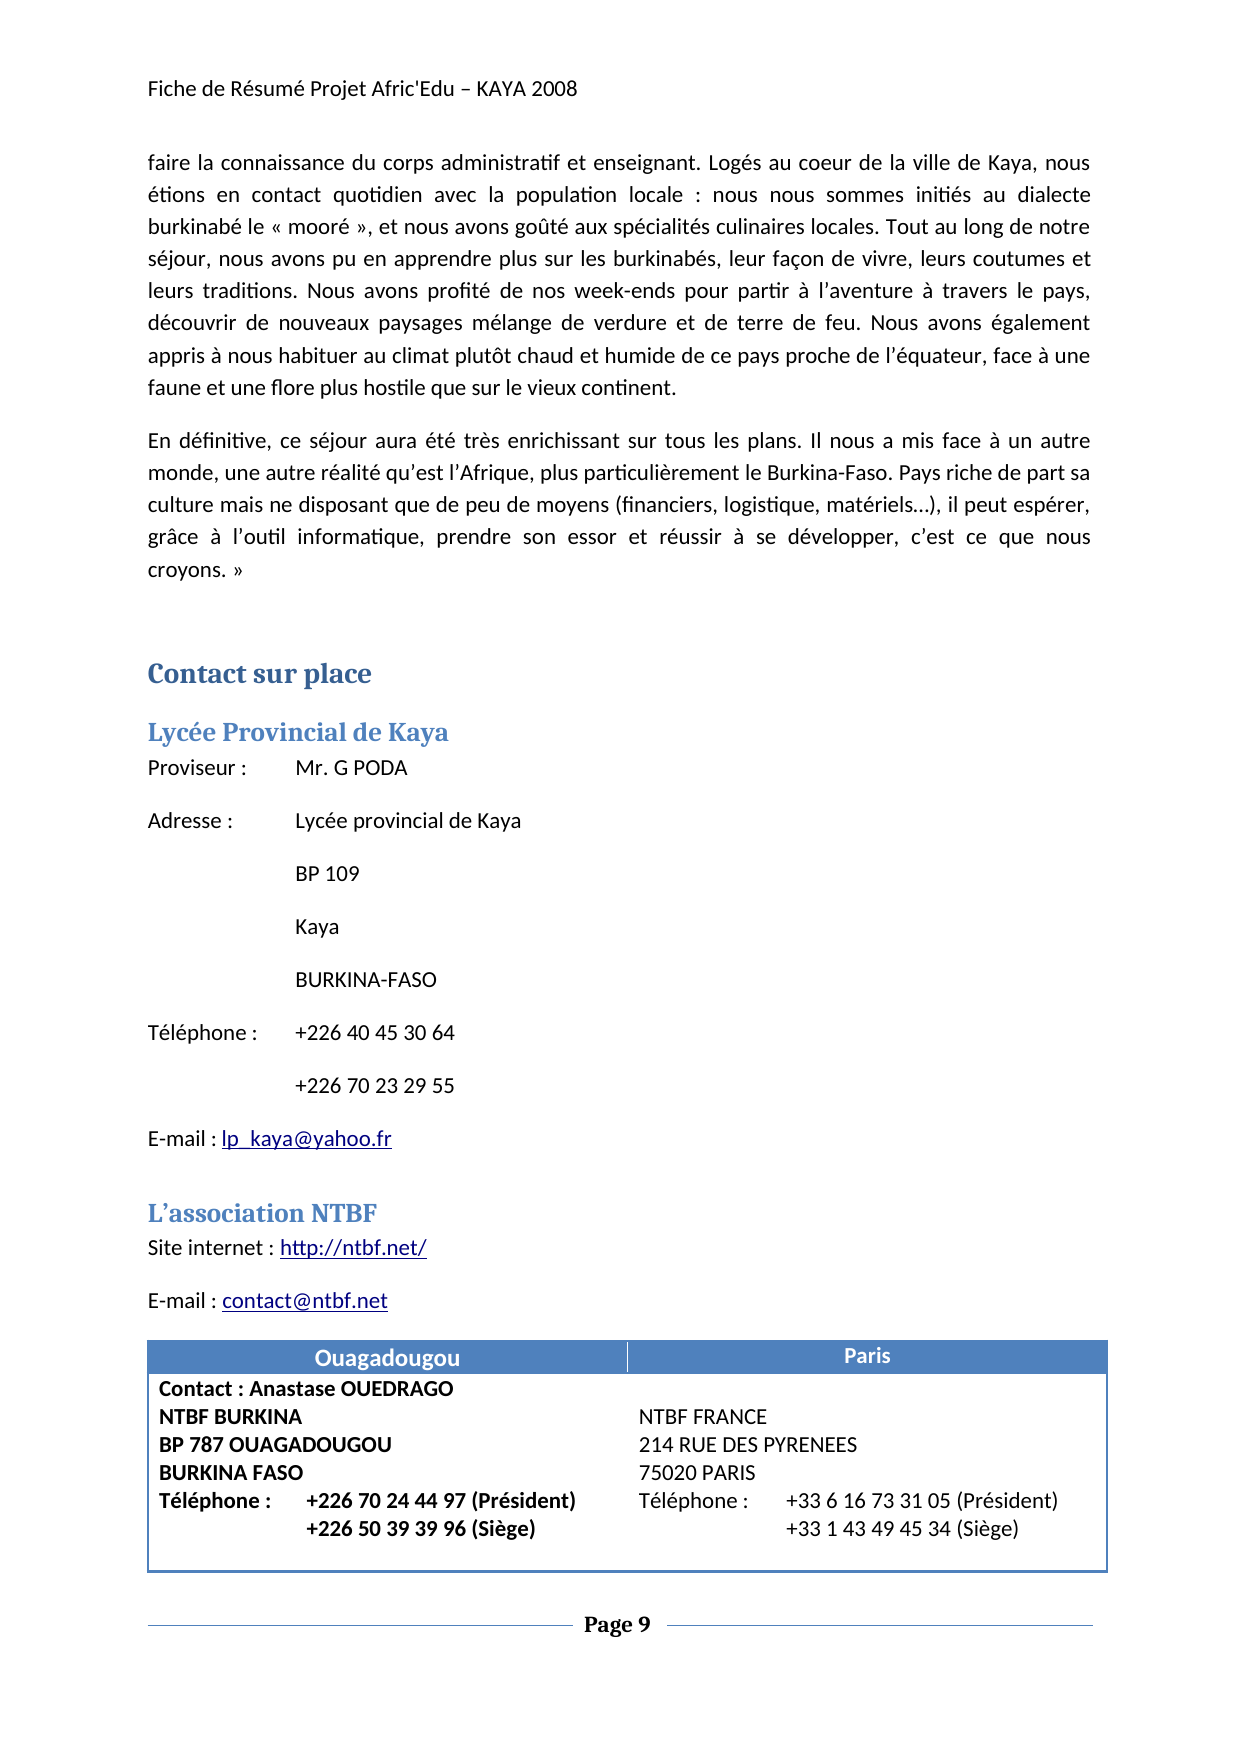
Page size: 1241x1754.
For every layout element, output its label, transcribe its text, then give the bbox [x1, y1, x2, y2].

table_cell NTBF FRANCE 214 RUE DES PYRENEES 75020 PARIS Téléphone : +33 6 16 73 31 05 (Président) +33 1 43 49 45 34 (Siège) [628, 1374, 1106, 1570]
subtitle Contact sur place [148, 658, 1093, 691]
text En définitive, ce séjour aura été très enrichissant sur tous les plans. Il nous a mis face à un autre monde, une autre réalité qu’est l’Afrique, plus particulièrement le Burkina-Faso. Pays riche de part sa culture mais ne disposant que de peu de moyens (financiers, logistique, matériels…), il peut espérer, grâce à l’outil informatique, prendre son essor et réussir à se développer, c’est ce que nous croyons. » [148, 426, 1093, 583]
subtitle L’association NTBF [148, 1198, 1093, 1229]
table_header Paris [628, 1342, 1106, 1372]
text BP 109 [148, 859, 1093, 887]
text E-mail : lp_kaya@yahoo.fr [148, 1124, 1093, 1152]
text E-mail : contact@ntbf.net [148, 1287, 1093, 1314]
subtitle Lycée Provincial de Kaya [148, 717, 1093, 748]
text Proviseur : Mr. G PODA [148, 753, 1093, 781]
table_cell Contact : Anastase OUEDRAGO NTBF BURKINA BP 787 OUAGADOUGOU BURKINA FASO Téléphone : +226 70 24 44 97 (Président) +226 50 39 39 96 (Siège) [149, 1374, 627, 1570]
text Téléphone : +226 40 45 30 64 [148, 1018, 1093, 1046]
text Kaya [148, 912, 1093, 940]
text BURKINA-FASO [148, 965, 1093, 993]
text Site internet : http://ntbf.net/ [148, 1233, 1093, 1262]
text Adresse : Lycée provincial de Kaya [148, 806, 1093, 834]
table_header Ouagadougou [149, 1342, 627, 1372]
text faire la connaissance du corps administratif et enseignant. Logés au coeur de la ville de Kaya, nous étions en contact quotidien avec la population locale : nous nous sommes initiés au dialecte burkinabé le « mooré », et nous avons goûté aux spécialités culinaires locales. Tout au long de notre séjour, nous avons pu en apprendre plus sur les burkinabés, leur façon de vivre, leurs coutumes et leurs traditions. Nous avons profité de nos week-ends pour partir à l’aventure à travers le pays, découvrir de nouveaux paysages mélange de verdure et de terre de feu. Nous avons également appris à nous habituer au climat plutôt chaud et humide de ce pays proche de l’équateur, face à une faune et une flore plus hostile que sur le vieux continent. [148, 148, 1093, 401]
text +226 70 23 29 55 [148, 1071, 1093, 1099]
